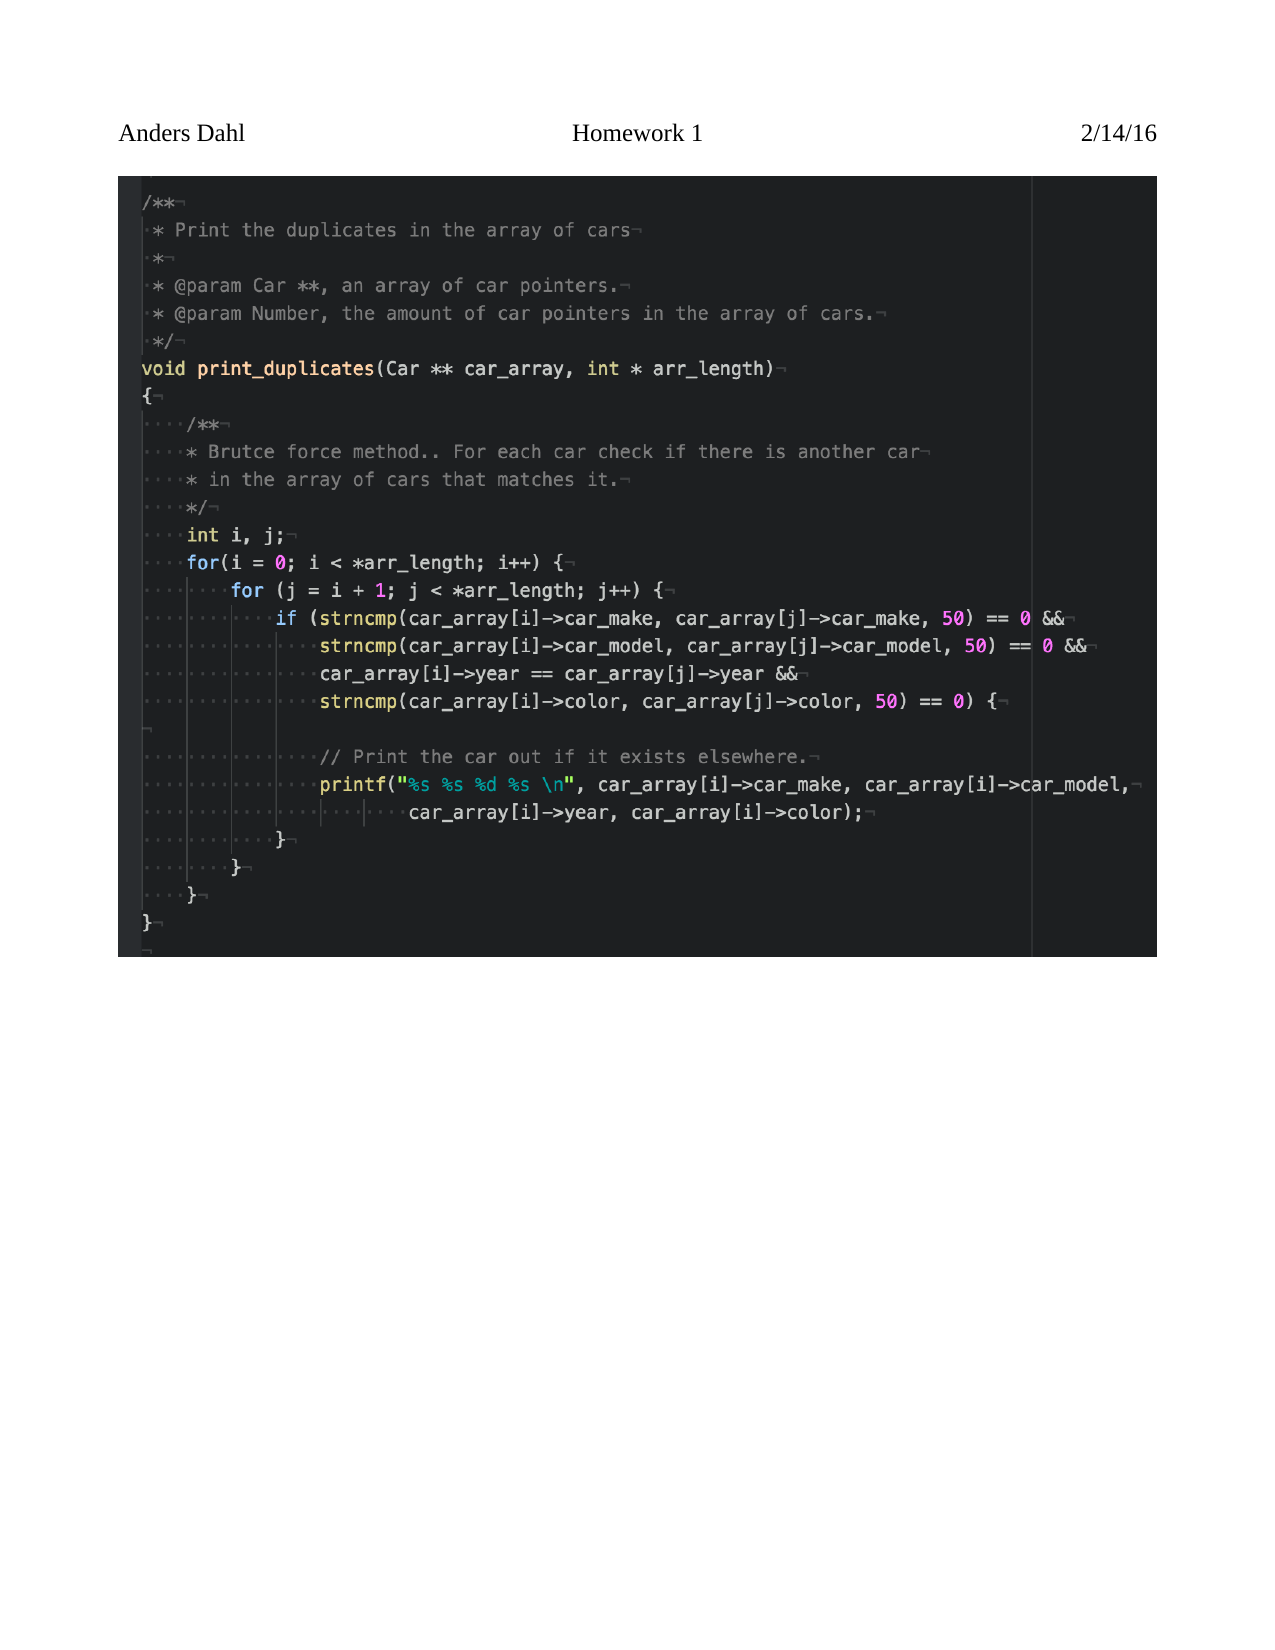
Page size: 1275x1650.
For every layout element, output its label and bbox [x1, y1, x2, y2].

picture [118, 176, 1157, 957]
